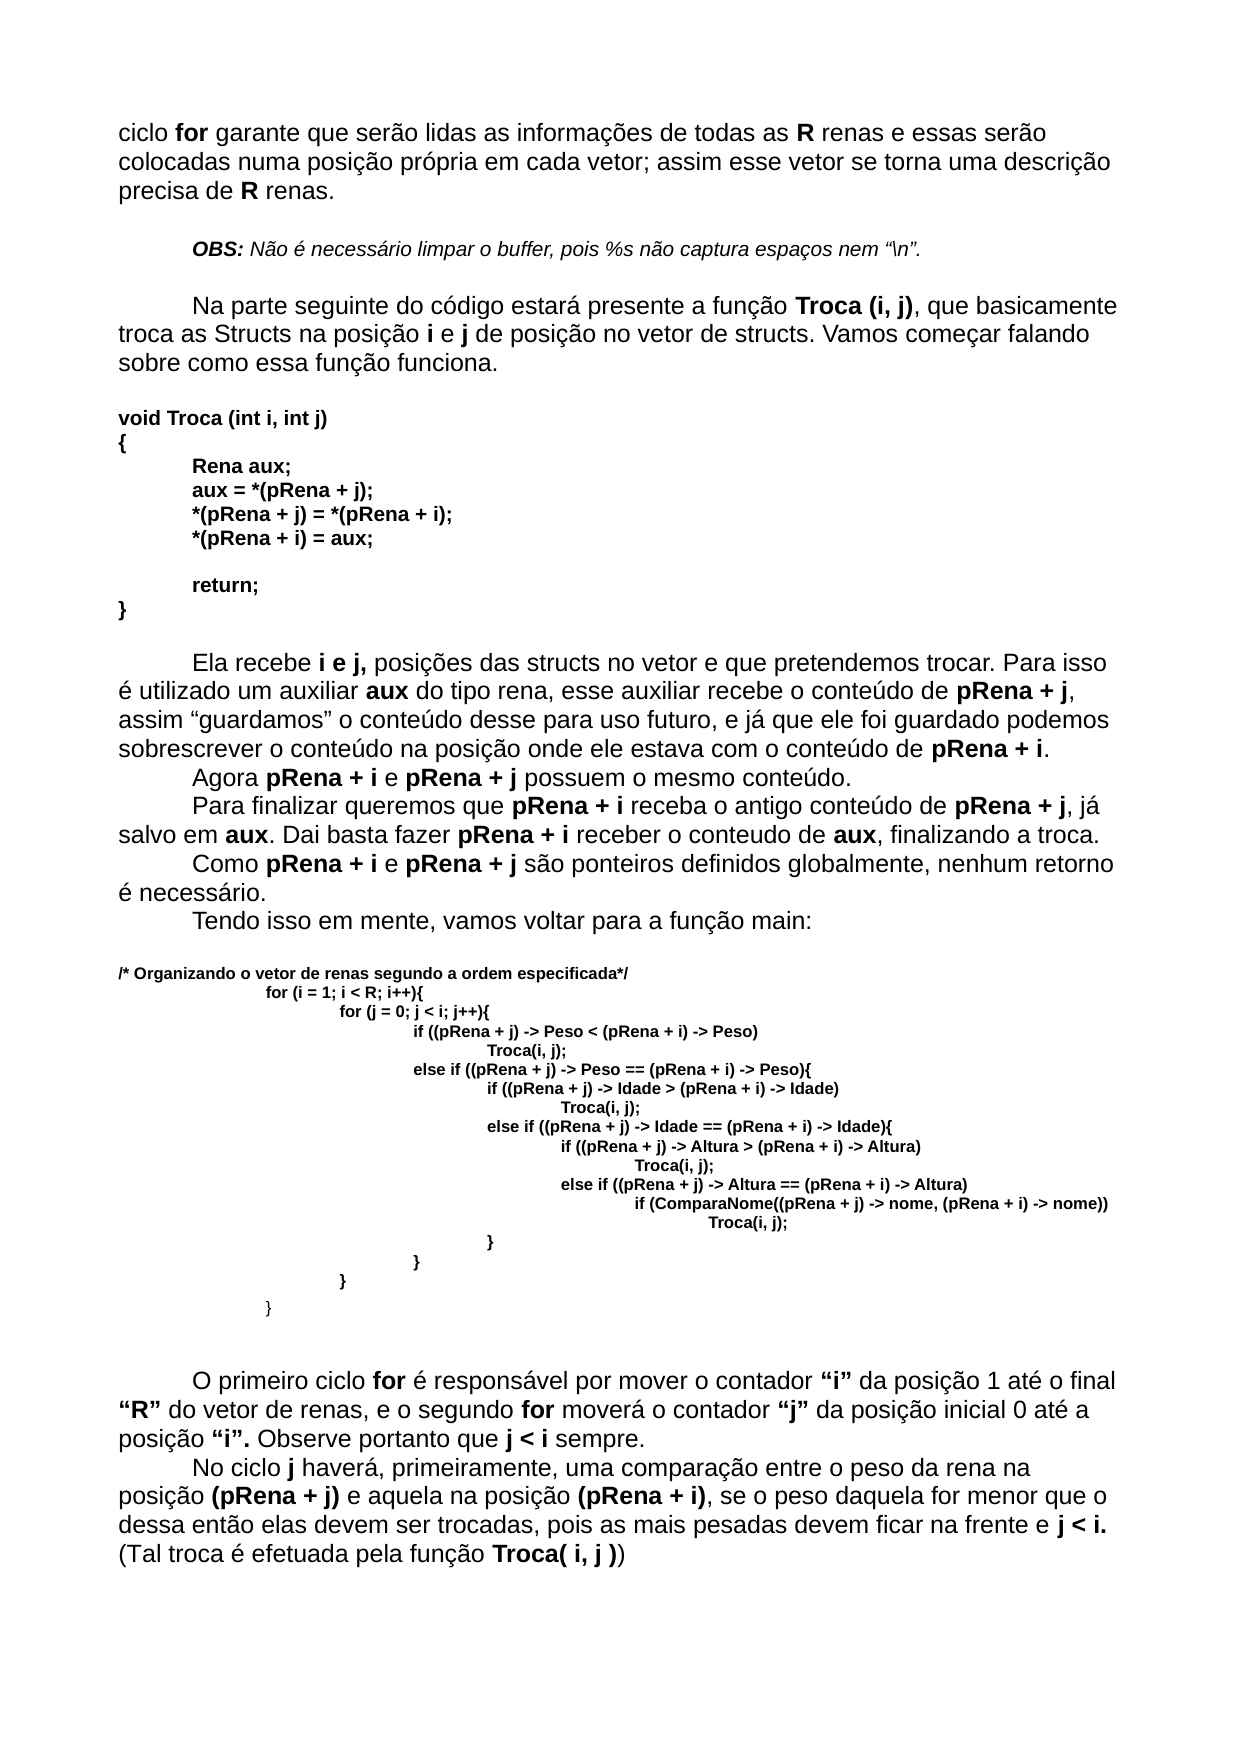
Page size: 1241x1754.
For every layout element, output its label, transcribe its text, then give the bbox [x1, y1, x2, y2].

text OBS: Não é necessário limpar o buffer, pois %s não captura espaços nem “\n”. [118, 233, 1122, 262]
text O primeiro ciclo for é responsável por mover o contador “i” da posição 1 até o final “R” do vetor de renas, e o segundo for moverá o contador “j” da posição inicial 0 até a posição “i”. Observe portanto que j < i sempre. [118, 1366, 1122, 1453]
text aux = *(pRena + j); [118, 477, 1122, 501]
text return; [118, 573, 1122, 597]
text if (ComparaNome((pRena + j) -> nome, (pRena + i) -> nome)) [118, 1194, 1122, 1213]
text ciclo for garante que serão lidas as informações de todas as R renas e essas serão colocadas numa posição própria em cada vetor; assim esse vetor se torna uma descrição precisa de R renas. [118, 118, 1122, 204]
text } [118, 1290, 1122, 1318]
text if ((pRena + j) -> Peso < (pRena + i) -> Peso) [118, 1021, 1122, 1041]
text else if ((pRena + j) -> Idade == (pRena + i) -> Idade){ [118, 1117, 1122, 1136]
text *(pRena + i) = aux; [118, 525, 1122, 549]
text Troca(i, j); [118, 1213, 1122, 1232]
text Na parte seguinte do código estará presente a função Troca (i, j), que basicamente troca as Structs na posição i e j de posição no vetor de structs. Vamos começar falando sobre como essa função funciona. [118, 291, 1122, 377]
text } [118, 1251, 1122, 1271]
text Tendo isso em mente, vamos voltar para a função main: [118, 906, 1122, 935]
text /* Organizando o vetor de renas segundo a ordem especificada*/ [118, 964, 1122, 983]
text No ciclo j haverá, primeiramente, uma comparação entre o peso da rena na posição (pRena + j) e aquela na posição (pRena + i), se o peso daquela for menor que o dessa então elas devem ser trocadas, pois as mais pesadas devem ficar na frente e j < i. (Tal troca é efetuada pela função Troca( i, j )) [118, 1453, 1122, 1568]
text Para finalizar queremos que pRena + i receba o antigo conteúdo de pRena + j, já salvo em aux. Dai basta fazer pRena + i receber o conteudo de aux, finalizando a troca. [118, 791, 1122, 849]
text for (j = 0; j < i; j++){ [118, 1002, 1122, 1021]
text Rena aux; [118, 453, 1122, 477]
text } [118, 1271, 1122, 1290]
text for (i = 1; i < R; i++){ [118, 983, 1122, 1002]
text Como pRena + i e pRena + j são ponteiros definidos globalmente, nenhum retorno é necessário. [118, 849, 1122, 906]
text } [118, 1232, 1122, 1251]
text void Troca (int i, int j) [118, 406, 1122, 429]
text *(pRena + j) = *(pRena + i); [118, 501, 1122, 525]
text else if ((pRena + j) -> Peso == (pRena + i) -> Peso){ [118, 1060, 1122, 1079]
text Ela recebe i e j, posições das structs no vetor e que pretendemos trocar. Para isso é utilizado um auxiliar aux do tipo rena, esse auxiliar recebe o conteúdo de pRena + j, assim “guardamos” o conteúdo desse para uso futuro, e já que ele foi guardado podemos sobrescrever o conteúdo na posição onde ele estava com o conteúdo de pRena + i. [118, 648, 1122, 763]
text else if ((pRena + j) -> Altura == (pRena + i) -> Altura) [118, 1175, 1122, 1194]
text Agora pRena + i e pRena + j possuem o mesmo conteúdo. [118, 763, 1122, 791]
text Troca(i, j); [118, 1098, 1122, 1117]
text Troca(i, j); [118, 1041, 1122, 1060]
text Troca(i, j); [118, 1156, 1122, 1175]
text if ((pRena + j) -> Idade > (pRena + i) -> Idade) [118, 1079, 1122, 1098]
text } [118, 597, 1122, 621]
text if ((pRena + j) -> Altura > (pRena + i) -> Altura) [118, 1136, 1122, 1156]
text { [118, 429, 1122, 453]
